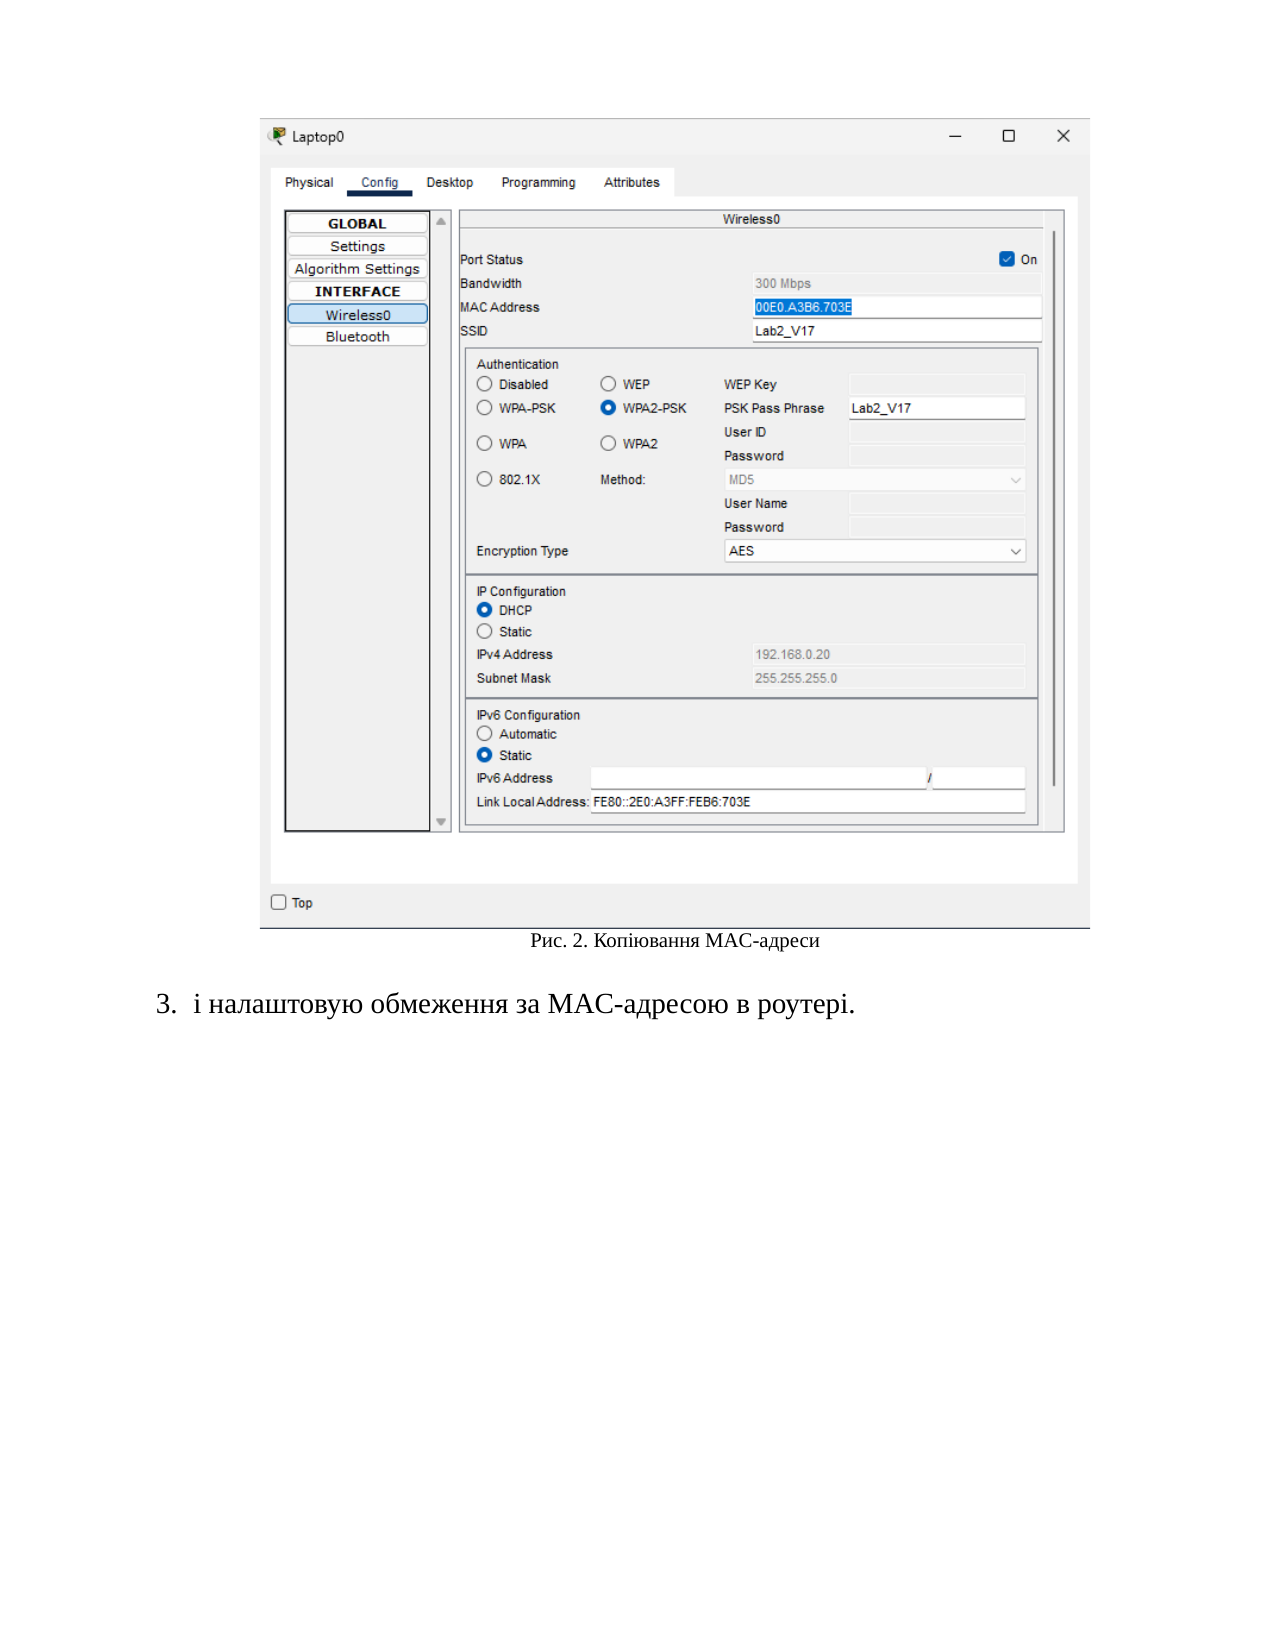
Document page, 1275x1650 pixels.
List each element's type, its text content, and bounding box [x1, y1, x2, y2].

list Рис. 2. Копіювання MAC-адреси [156, 928, 1157, 952]
list і налаштовую обмеження за MAC-адресою в роутері. [156, 986, 1157, 1019]
picture [259, 118, 1091, 929]
